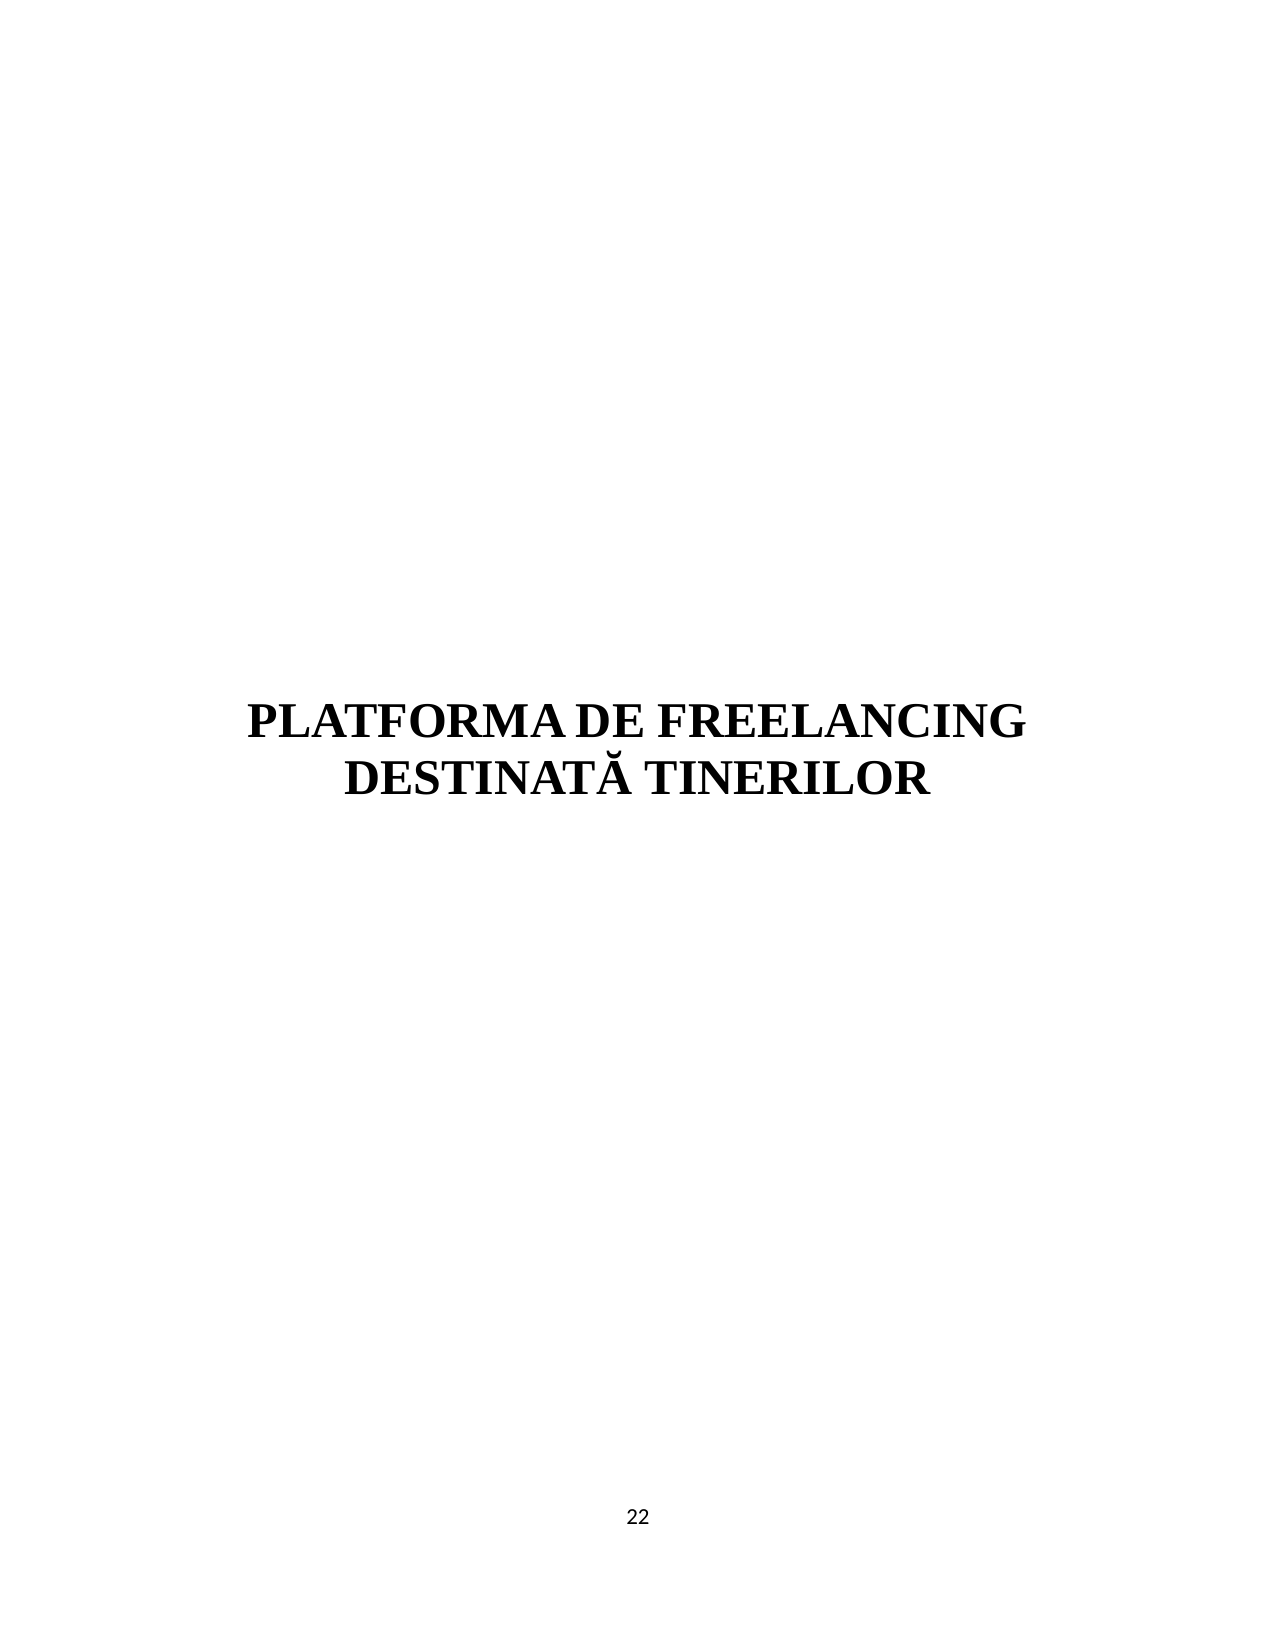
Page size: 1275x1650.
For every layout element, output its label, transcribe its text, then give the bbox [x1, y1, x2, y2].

subtitle PLATFORMA DE FREELANCING DESTINATᾸ TINERILOR [148, 690, 1127, 805]
